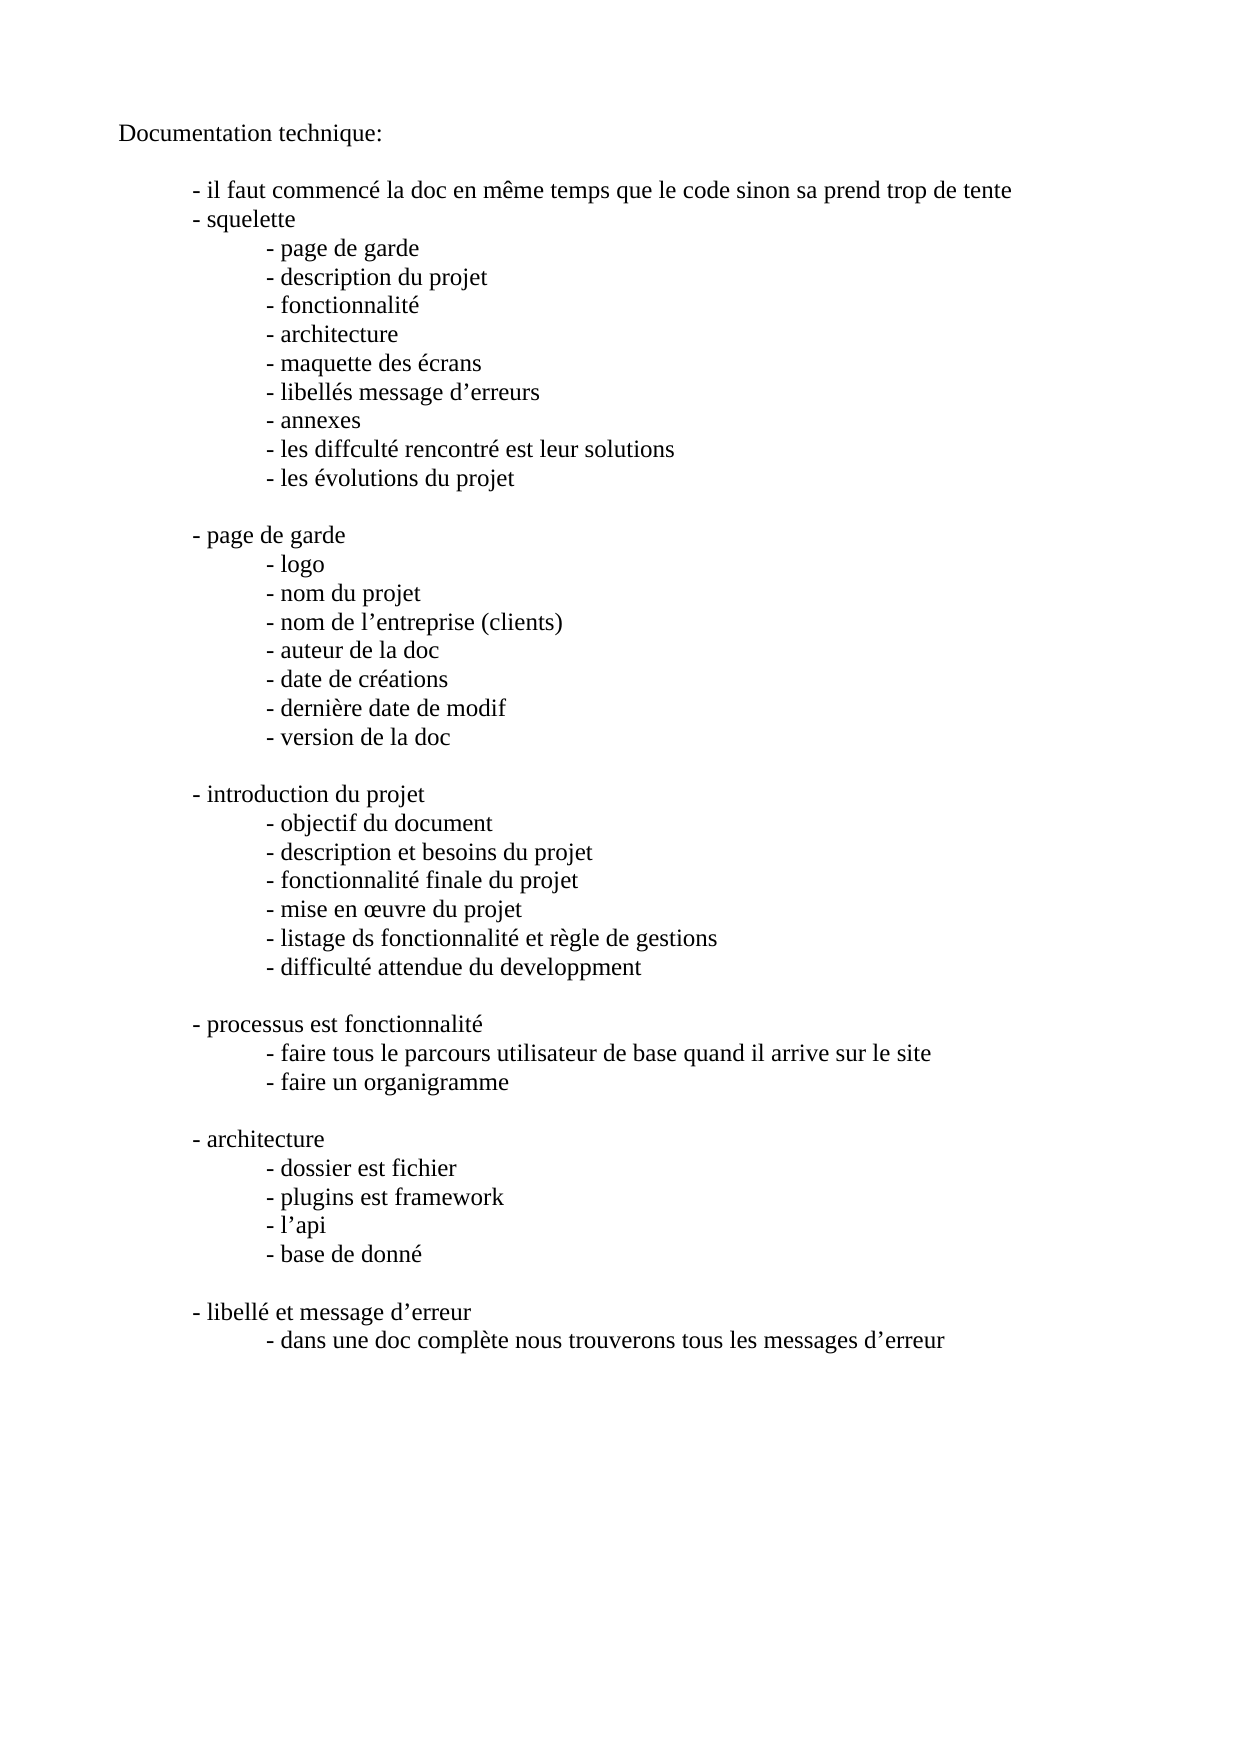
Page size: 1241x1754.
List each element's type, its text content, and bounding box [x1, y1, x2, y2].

text - fonctionnalité [266, 291, 1122, 319]
text - objectif du document [266, 808, 1122, 837]
text - faire un organigramme [266, 1067, 1122, 1096]
text - architecture [192, 1124, 1122, 1153]
text - listage ds fonctionnalité et règle de gestions [266, 923, 1122, 952]
text - description et besoins du projet [266, 837, 1122, 866]
text - squelette [192, 204, 1122, 233]
text - version de la doc [266, 722, 1122, 751]
text Documentation technique: [118, 118, 1122, 147]
text - nom de l’entreprise (clients) [266, 607, 1122, 636]
text - dossier est fichier [266, 1153, 1122, 1182]
text - libellé et message d’erreur [192, 1297, 1122, 1326]
text - fonctionnalité finale du projet [266, 866, 1122, 894]
text - les diffculté rencontré est leur solutions [266, 434, 1122, 463]
text - auteur de la doc [266, 636, 1122, 664]
text - il faut commencé la doc en même temps que le code sinon sa prend trop de tente [192, 176, 1122, 204]
text - dernière date de modif [266, 693, 1122, 722]
text - processus est fonctionnalité [192, 1009, 1122, 1038]
text - introduction du projet [192, 779, 1122, 808]
text - plugins est framework [266, 1182, 1122, 1211]
text - description du projet [266, 262, 1122, 291]
text - les évolutions du projet [266, 463, 1122, 492]
text - base de donné [266, 1239, 1122, 1268]
text - libellés message d’erreurs [266, 377, 1122, 406]
text - page de garde [192, 521, 1122, 549]
text - dans une doc complète nous trouverons tous les messages d’erreur [266, 1326, 1122, 1354]
text - difficulté attendue du developpment [266, 952, 1122, 981]
text - l’api [266, 1211, 1122, 1239]
text - nom du projet [266, 578, 1122, 607]
text - annexes [266, 406, 1122, 434]
text - logo [266, 549, 1122, 578]
text - page de garde [266, 233, 1122, 262]
text - mise en œuvre du projet [266, 894, 1122, 923]
text - maquette des écrans [266, 348, 1122, 377]
text - date de créations [266, 664, 1122, 693]
text - faire tous le parcours utilisateur de base quand il arrive sur le site [266, 1038, 1122, 1067]
text - architecture [266, 319, 1122, 348]
